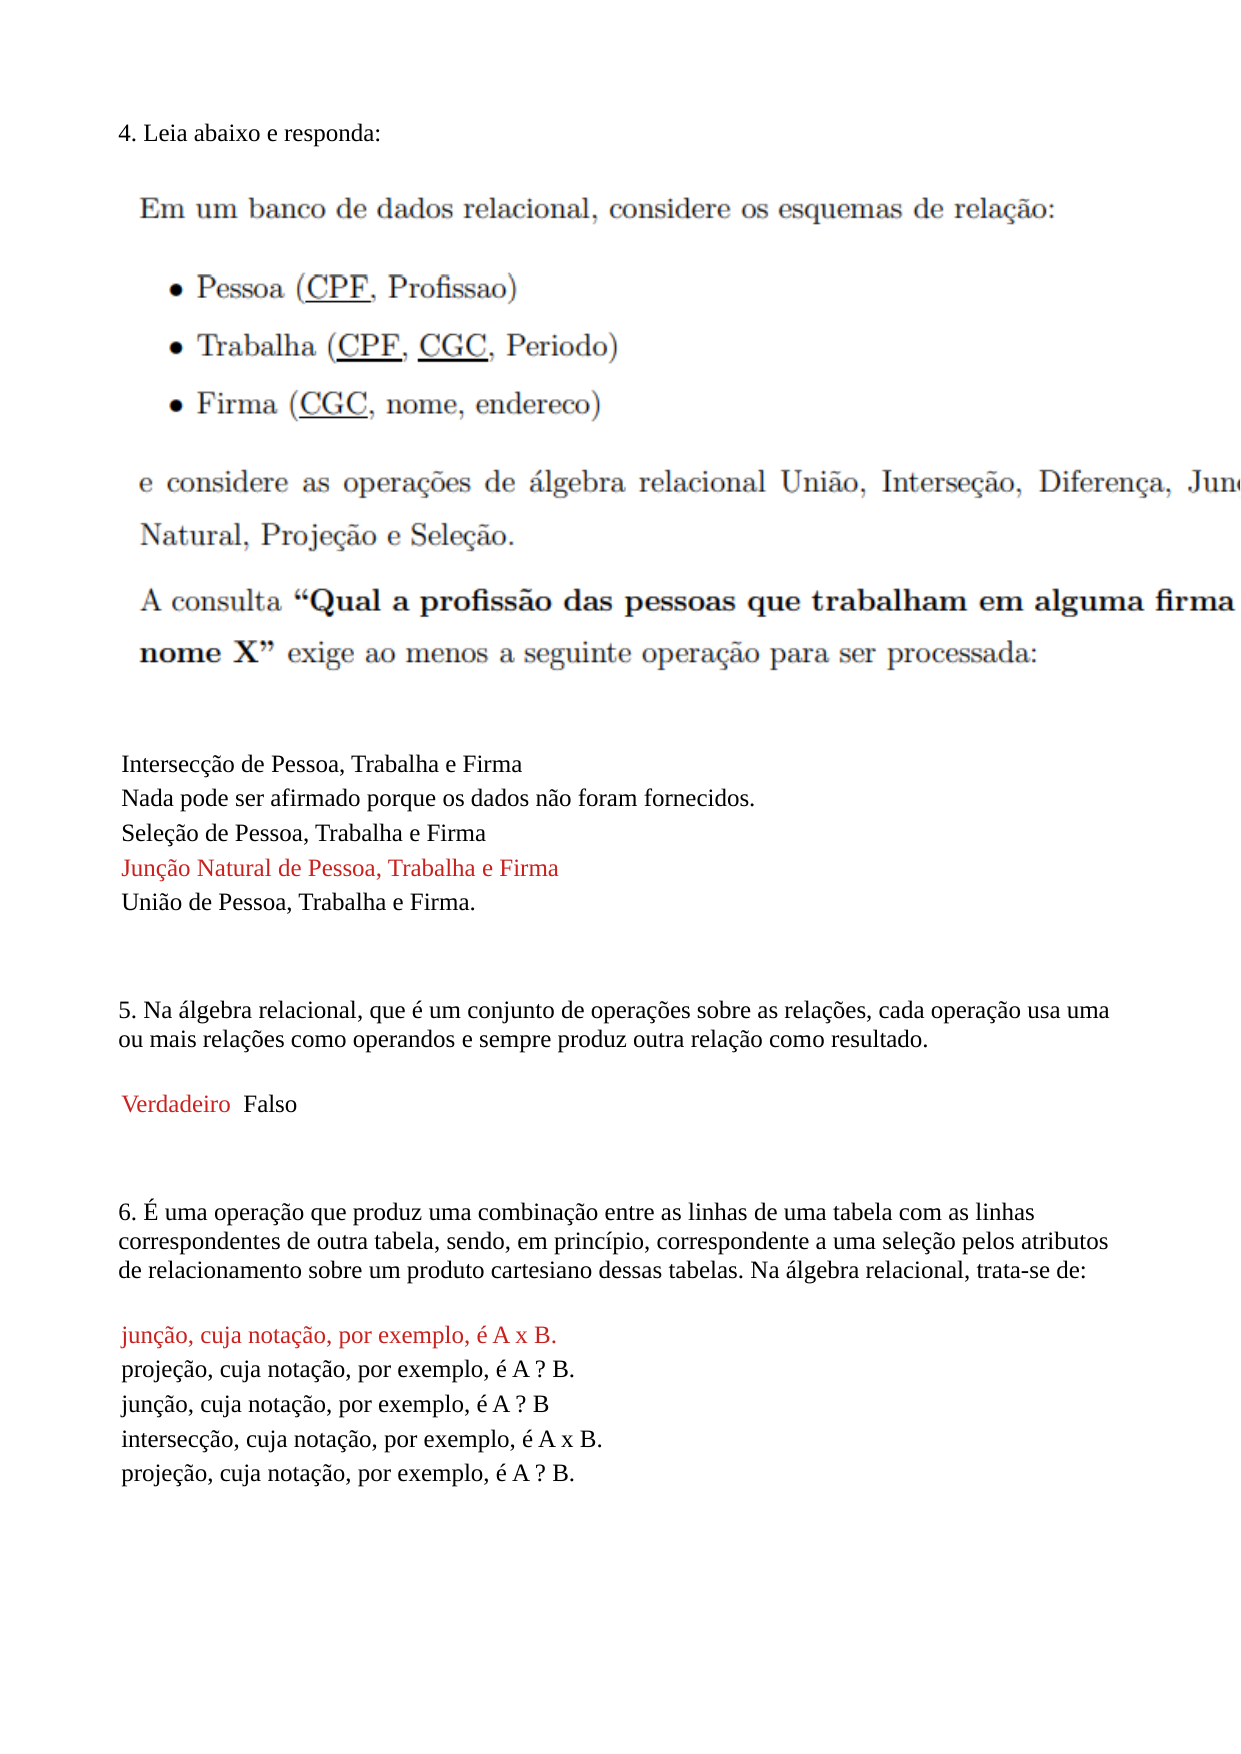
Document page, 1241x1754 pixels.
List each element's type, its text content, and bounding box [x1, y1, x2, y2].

text 6. É uma operação que produz uma combinação entre as linhas de uma tabela com as linhas correspondentes de outra tabela, sendo, em princípio, correspondente a uma seleção pelos atributos de relacionamento sobre um produto cartesiano dessas tabelas. Na álgebra relacional, trata-se de: [118, 1197, 1122, 1283]
text 4. Leia abaixo e responda: [118, 118, 1122, 147]
table_cell projeção, cuja notação, por exemplo, é A ? B. [118, 1352, 619, 1386]
table_cell Seleção de Pessoa, Trabalha e Firma [118, 815, 768, 850]
table_cell União de Pessoa, Trabalha e Firma. [118, 884, 768, 919]
table_cell Junção Natural de Pessoa, Trabalha e Firma [118, 850, 768, 884]
table_cell projeção, cuja notação, por exemplo, é A ? B. [118, 1455, 619, 1490]
table_cell junção, cuja notação, por exemplo, é A ? B [118, 1386, 619, 1421]
table_header Falso [240, 1086, 310, 1121]
table_header junção, cuja notação, por exemplo, é A x B. [118, 1317, 619, 1352]
table_header Verdadeiro [118, 1086, 240, 1121]
picture [118, 176, 1241, 675]
table_cell intersecção, cuja notação, por exemplo, é A x B. [118, 1421, 619, 1455]
text 5. Na álgebra relacional, que é um conjunto de operações sobre as relações, cada operação usa uma ou mais relações como operandos e sempre produz outra relação como resultado. [118, 995, 1122, 1053]
table_header Intersecção de Pessoa, Trabalha e Firma [118, 746, 768, 781]
table_cell Nada pode ser afirmado porque os dados não foram fornecidos. [118, 781, 768, 815]
